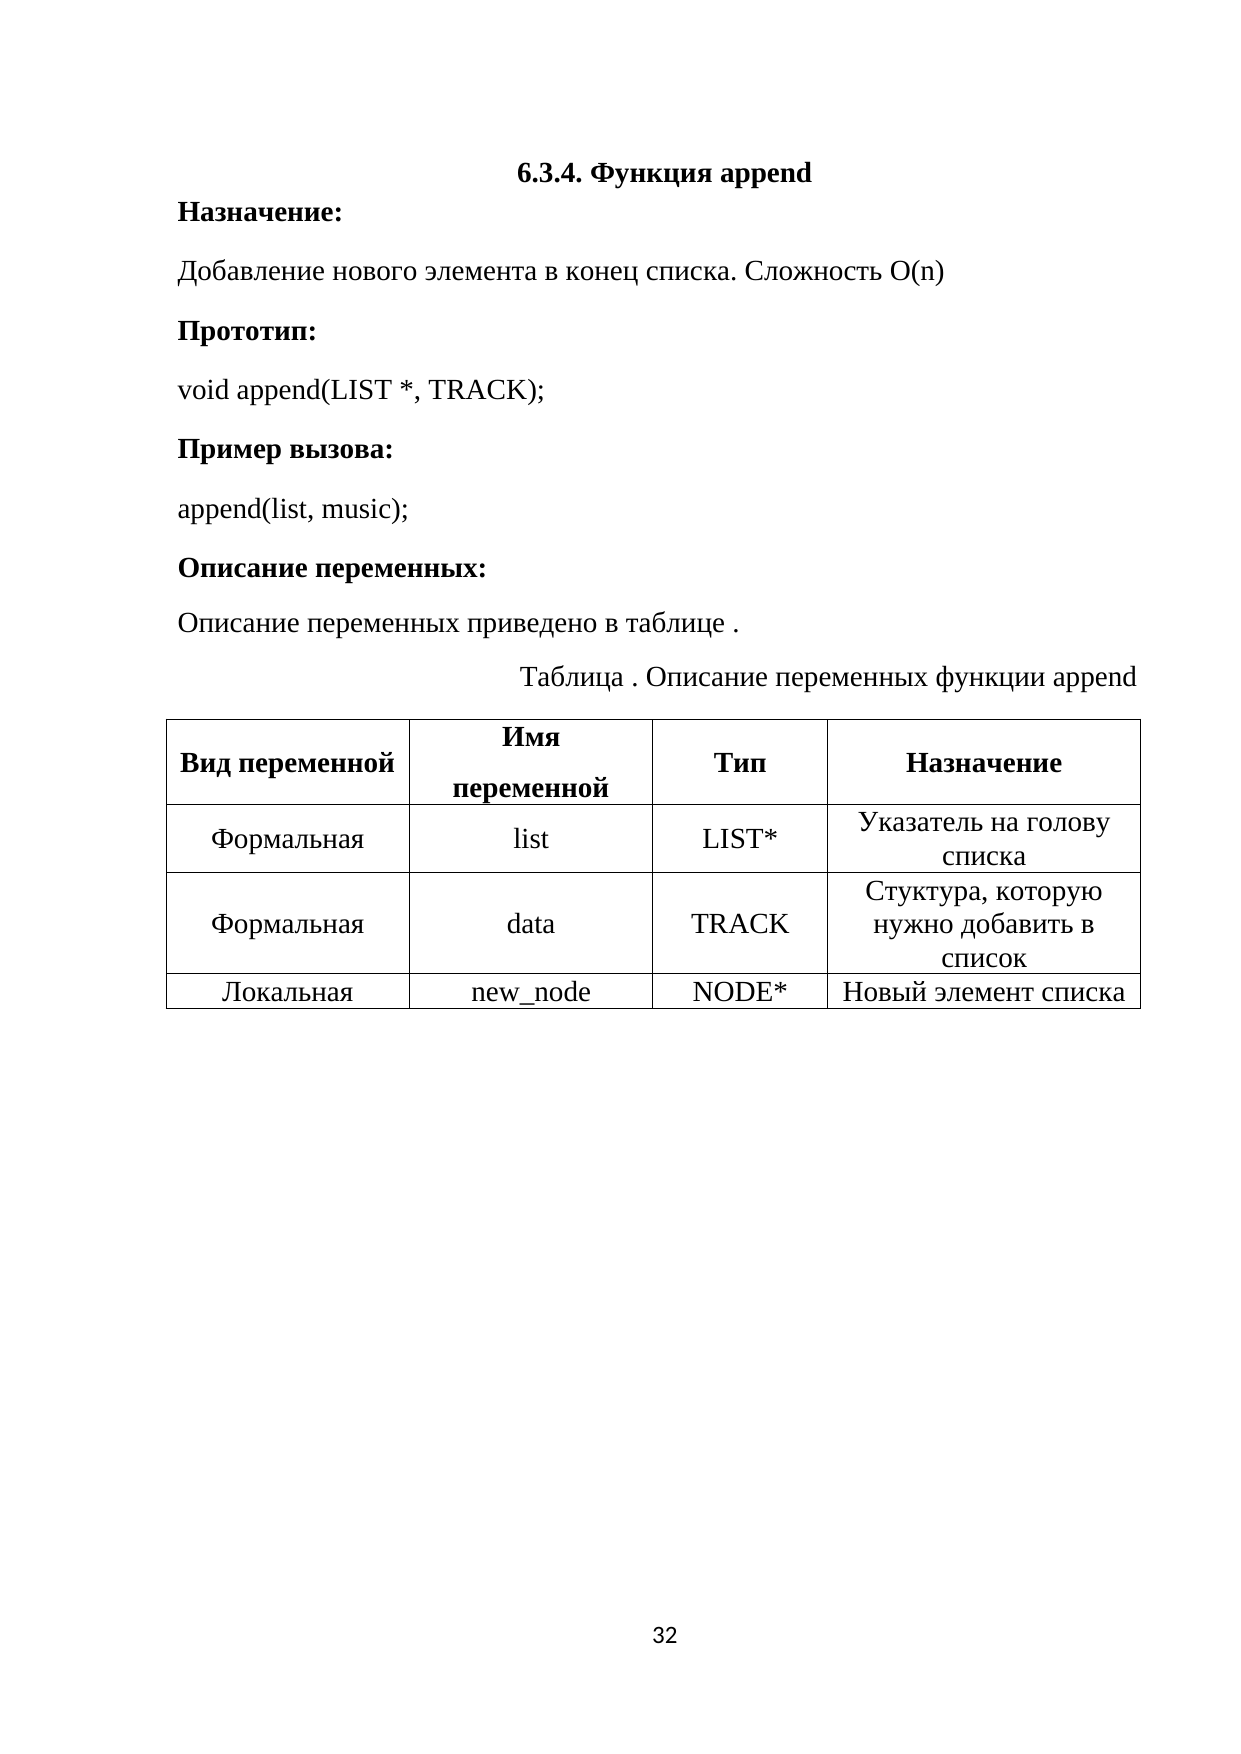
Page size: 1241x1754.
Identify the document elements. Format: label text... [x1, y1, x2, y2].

text Описание переменных: [177, 550, 1152, 584]
table_header Тип [653, 720, 827, 803]
table_cell Указатель на голову списка [828, 805, 1140, 872]
table_cell NODE* [653, 974, 827, 1008]
text Прототип: [177, 313, 1152, 346]
text Пример вызова: [177, 432, 1152, 465]
text Таблица . Описание переменных функции append [177, 659, 1137, 693]
table_cell LIST* [653, 805, 827, 872]
table_cell Стуктура, которую нужно добавить в список [828, 873, 1140, 973]
table_cell Новый элемент списка [828, 974, 1140, 1008]
table_cell new_node [410, 974, 652, 1008]
text Описание переменных приведено в таблице . [177, 605, 1152, 638]
table_cell data [410, 873, 652, 973]
text Назначение: [177, 194, 1152, 228]
text append(list, music); [177, 491, 1152, 524]
text Добавление нового элемента в конец списка. Сложность O(n) [177, 253, 1152, 287]
subtitle 6.3.4. Функция append [177, 156, 1152, 189]
text void append(LIST *, TRACK); [177, 372, 1152, 406]
table_header Имя переменной [410, 720, 652, 803]
table_cell list [410, 805, 652, 872]
table_cell TRACK [653, 873, 827, 973]
table_cell Формальная [167, 805, 409, 872]
table_header Вид переменной [167, 720, 409, 803]
table_header Назначение [828, 720, 1140, 803]
table_cell Локальная [167, 974, 409, 1008]
table_cell Формальная [167, 873, 409, 973]
